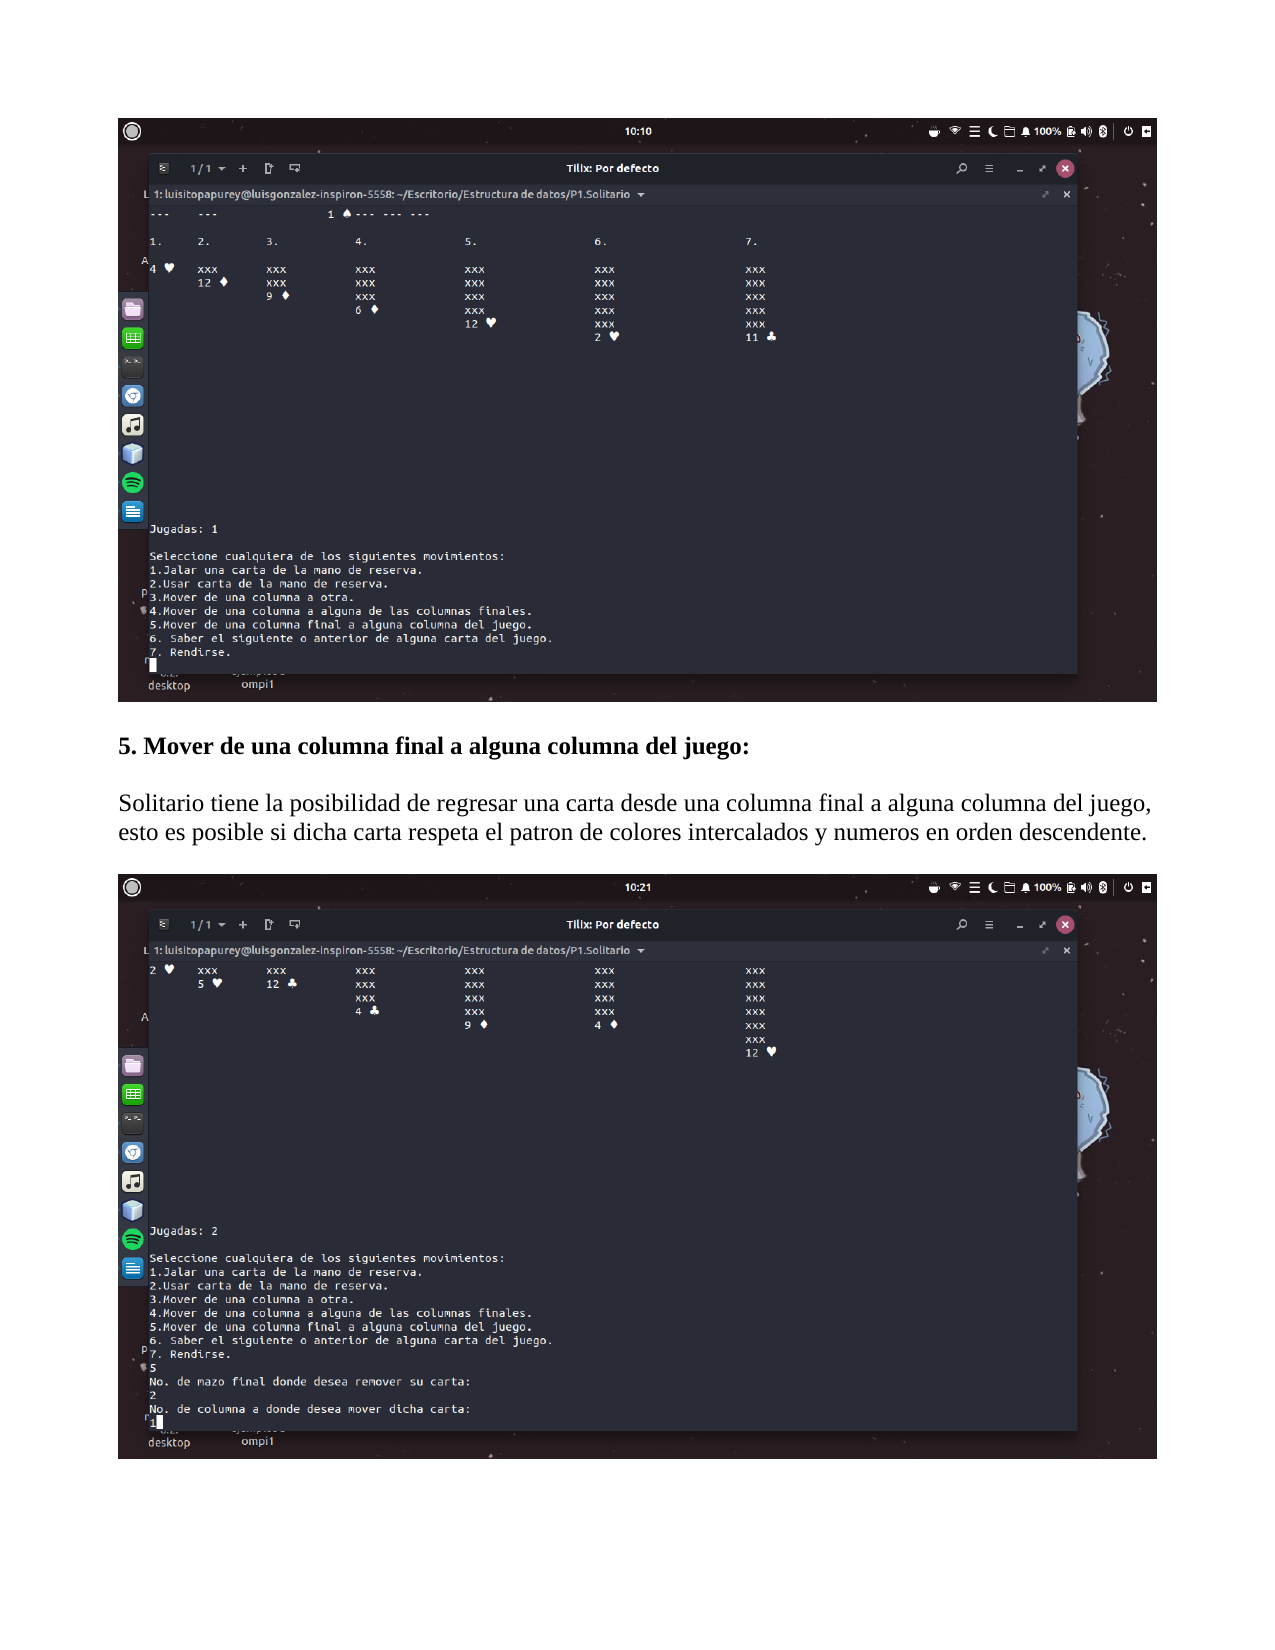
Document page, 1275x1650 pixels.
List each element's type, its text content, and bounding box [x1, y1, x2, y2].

text 5. Mover de una columna final a alguna columna del juego: [118, 731, 1157, 759]
picture [118, 874, 1157, 1459]
picture [118, 118, 1157, 702]
text Solitario tiene la posibilidad de regresar una carta desde una columna final a alguna columna del juego, esto es posible si dicha carta respeta el patron de colores intercalados y numeros en orden descendente. [118, 788, 1157, 846]
